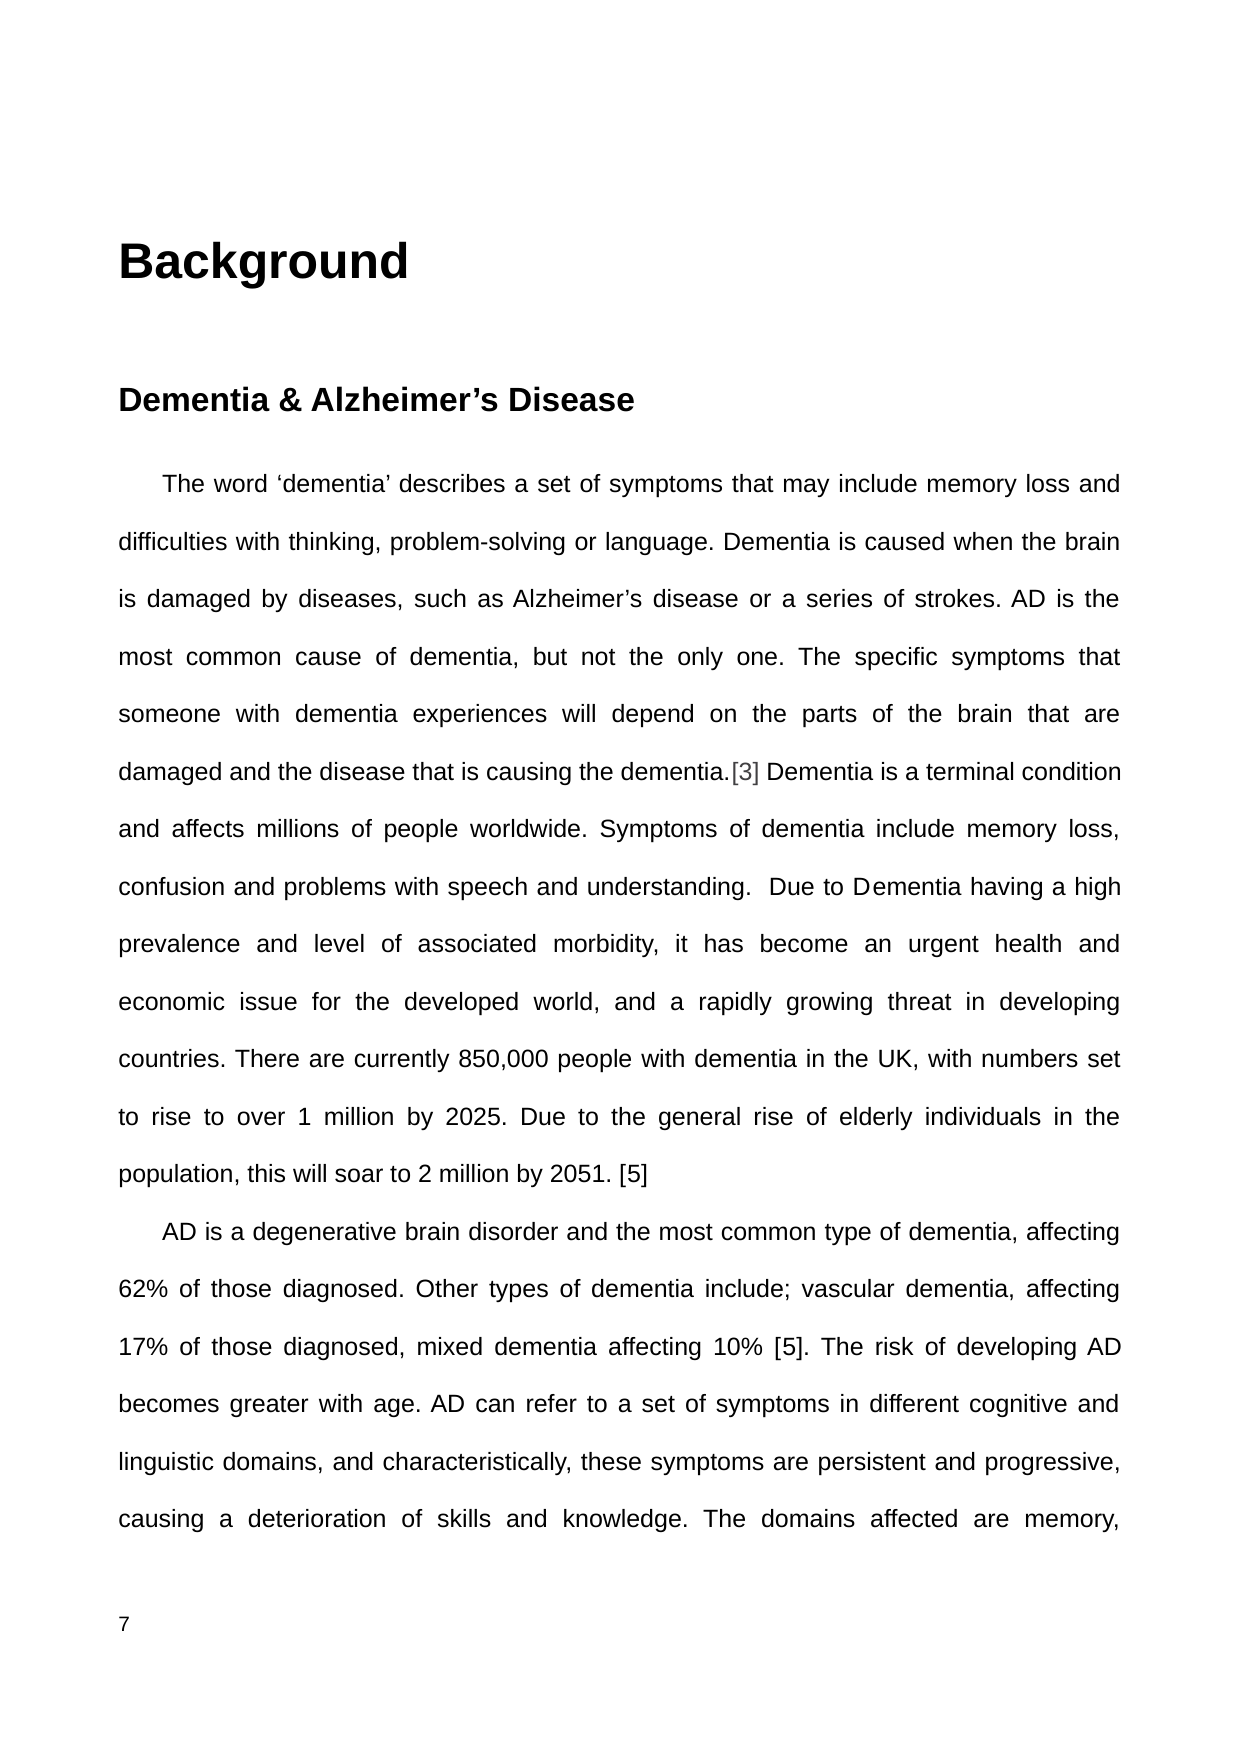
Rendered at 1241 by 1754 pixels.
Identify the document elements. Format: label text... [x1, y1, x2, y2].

text The word ‘dementia’ describes a set of symptoms that may include memory loss and difficulties with thinking, problem-solving or language. Dementia is caused when the brain is damaged by diseases, such as Alzheimer’s disease or a series of strokes. AD is the most common cause of dementia, but not the only one. The specific symptoms that someone with dementia experiences will depend on the parts of the brain that are damaged and the disease that is causing the dementia.[3] Dementia is a terminal condition and affects millions of people worldwide. Symptoms of dementia include memory loss, confusion and problems with speech and understanding. Due to Dementia having a high prevalence and level of associated morbidity, it has become an urgent health and economic issue for the developed world, and a rapidly growing threat in developing countries. There are currently 850,000 people with dementia in the UK, with numbers set to rise to over 1 million by 2025. Due to the general rise of elderly individuals in the population, this will soar to 2 million by 2051. [5] [118, 469, 1122, 1188]
subtitle Dementia & Alzheimer’s Disease [118, 379, 1122, 418]
text AD is a degenerative brain disorder and the most common type of dementia, affecting 62% of those diagnosed. Other types of dementia include; vascular dementia, affecting 17% of those diagnosed, mixed dementia affecting 10% [5]. The risk of developing AD becomes greater with age. AD can refer to a set of symptoms in different cognitive and linguistic domains, and characteristically, these symptoms are persistent and progressive, causing a deterioration of skills and knowledge. The domains affected are memory, [118, 1217, 1122, 1533]
subtitle Background [118, 231, 1122, 289]
